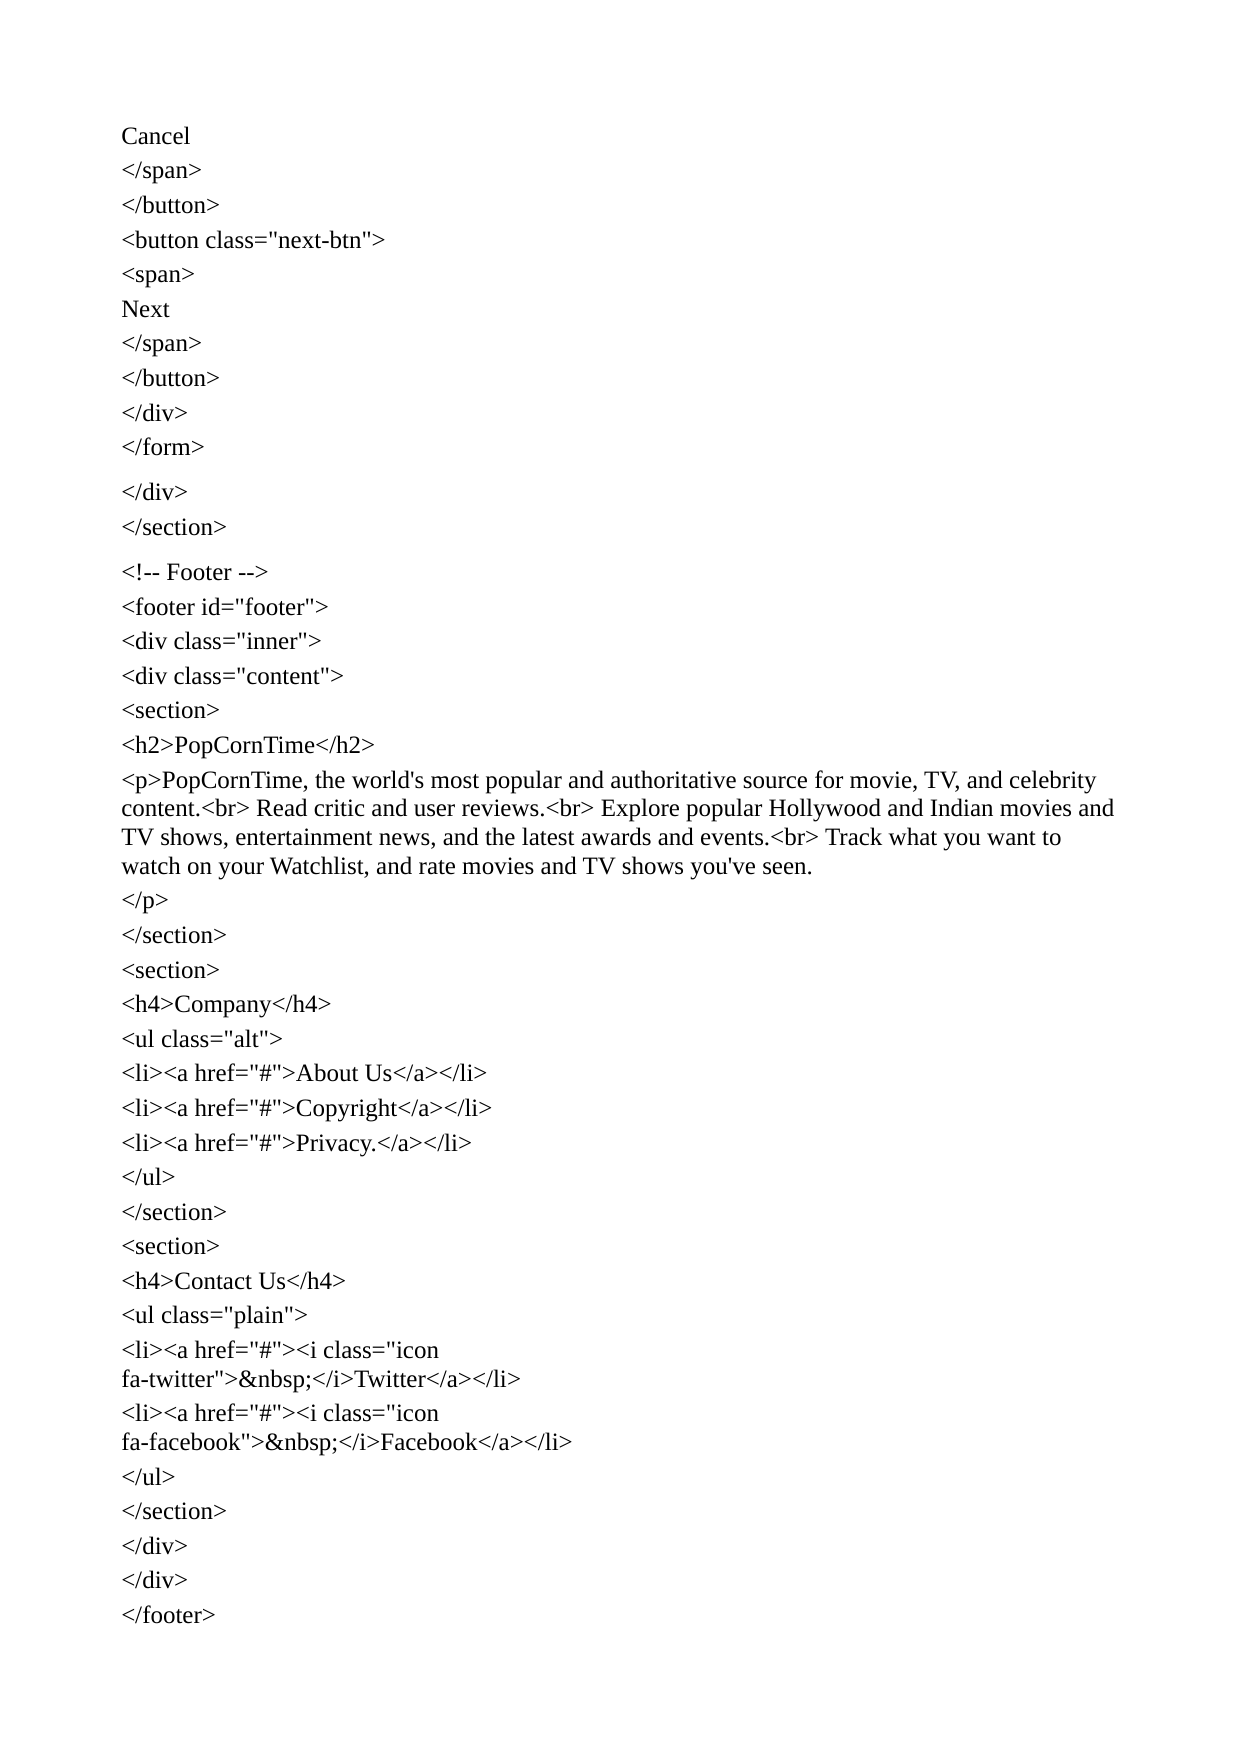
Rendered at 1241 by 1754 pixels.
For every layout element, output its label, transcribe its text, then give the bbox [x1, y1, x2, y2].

table_header <ul class="alt"> [118, 1021, 293, 1056]
table_header <li><a href="#">About Us</a></li> [118, 1056, 495, 1090]
table_header <h4>Company</h4> [118, 986, 343, 1021]
table_header <li><a href="#">Privacy.</a></li> [118, 1125, 480, 1159]
table_header <section> [118, 952, 233, 986]
table_header <div class="content"> [118, 658, 354, 693]
table_header <li><a href="#"><i class="icon fa-twitter">&nbsp;</i>Twitter</a></li> [118, 1332, 846, 1396]
table_header <div class="inner"> [118, 624, 332, 658]
table_header </section> [118, 917, 240, 952]
table_header [118, 464, 136, 474]
table_header </section> [118, 1194, 240, 1228]
table_header Next [118, 291, 183, 326]
table_header <li><a href="#">Copyright</a></li> [118, 1090, 500, 1125]
table_header </ul> [118, 1159, 188, 1194]
table_header </section> [118, 509, 240, 544]
table_header </button> [118, 187, 233, 222]
table_header [118, 544, 136, 554]
table_header <h2>PopCornTime</h2> [118, 727, 387, 762]
table_header <li><a href="#"><i class="icon fa-facebook">&nbsp;</i>Facebook</a></li> [118, 1396, 898, 1459]
table_header <h4>Contact Us</h4> [118, 1263, 358, 1298]
table_header </span> [118, 153, 215, 187]
table_header <section> [118, 1229, 233, 1263]
table_header <button class="next-btn"> [118, 222, 396, 256]
table_header <!-- Footer --> [118, 554, 283, 589]
table_header <section> [118, 693, 233, 727]
table_header </ul> [118, 1459, 188, 1493]
table_header <ul class="plain"> [118, 1298, 317, 1332]
table_header </div> [118, 1528, 201, 1563]
table_header <p>PopCornTime, the world's most popular and authoritative source for movie, TV, and celebrity content.<br> Read critic and user reviews.<br> Explore popular Hollywood and Indian movies and TV shows, entertainment news, and the latest awards and events.<br> Track what you want to watch on your Watchlist, and rate movies and TV shows you've seen. [118, 762, 1122, 883]
table_header </section> [118, 1494, 240, 1528]
table_header </button> [118, 360, 233, 395]
table_header <footer id="footer"> [118, 589, 340, 623]
table_header </div> [118, 1563, 201, 1597]
table_header </footer> [118, 1597, 230, 1632]
table_header </div> [118, 475, 201, 509]
table_header </form> [118, 429, 218, 464]
table_header <span> [118, 256, 208, 291]
table_header </span> [118, 326, 215, 360]
table_header </div> [118, 395, 201, 429]
table_header Cancel [118, 118, 203, 153]
table_header </p> [118, 883, 183, 917]
